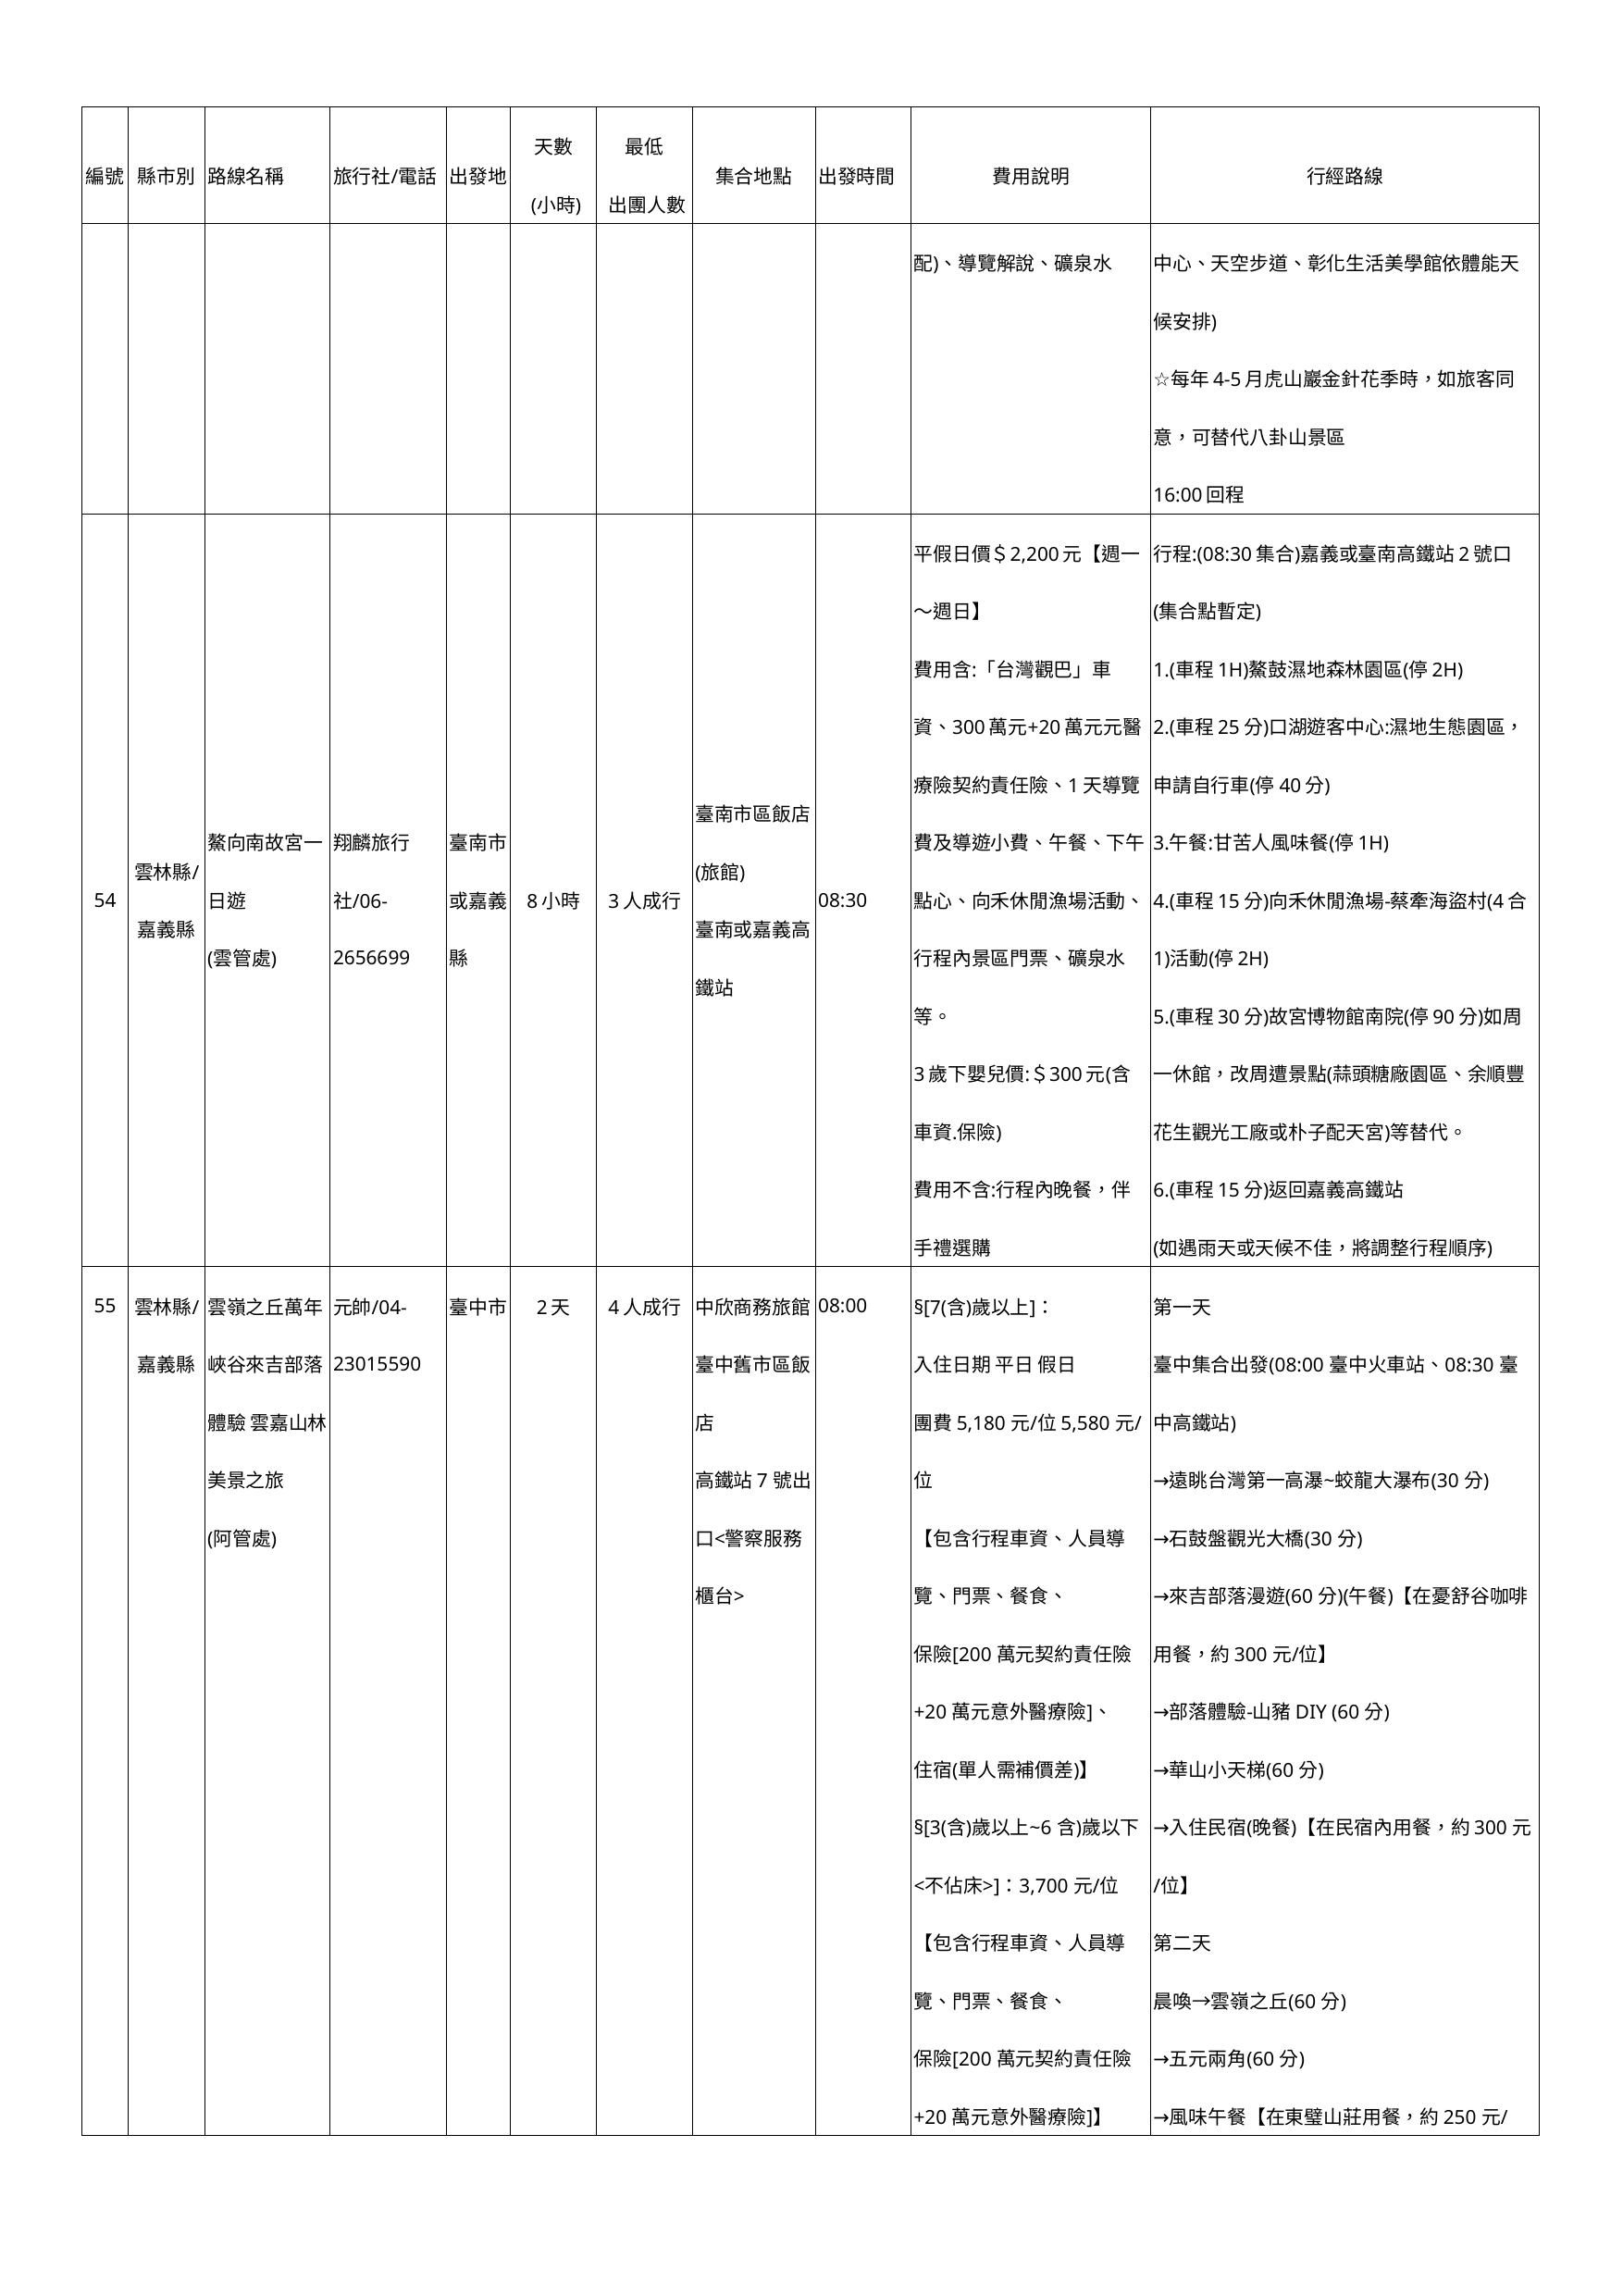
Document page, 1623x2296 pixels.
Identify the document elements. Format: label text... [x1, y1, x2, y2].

table_cell 鰲向南故宮一日遊 (雲管處) [205, 515, 329, 1266]
table_header 旅行社/電話 [330, 107, 446, 223]
table_cell 臺南市或嘉義縣 [447, 515, 510, 1266]
table_header 費用說明 [911, 107, 1150, 223]
table_cell 配)、導覽解說、礦泉水 [911, 224, 1150, 514]
table_header 集合地點 [693, 107, 815, 223]
table_cell 55 [82, 1267, 128, 2135]
table_cell 雲林縣/嘉義縣 [129, 515, 204, 1266]
table_cell [129, 224, 204, 514]
table_cell 08:30 [816, 515, 911, 1266]
table_header 編號 [82, 107, 128, 223]
table_header 行經路線 [1151, 107, 1539, 223]
table_cell 臺南市區飯店(旅館) 臺南或嘉義高鐵站 [693, 515, 815, 1266]
table_cell §[7(含)歲以上]： 入住日期 平日 假日 團費 5,180 元/位 5,580 元/位 【包含行程車資、人員導覽、門票、餐食、 保險[200 萬元契約責任險+20 萬元意外醫療險]、 住宿(單人需補價差)】 §[3(含)歲以上~6 含)歲以下<不佔床>]：3,700 元/位 【包含行程車資、人員導覽、門票、餐食、 保險[200 萬元契約責任險+20 萬元意外醫療險]】 [911, 1267, 1150, 2135]
table_cell 中欣商務旅館 臺中舊市區飯店 高鐵站7 號出口<警察服務櫃台> [693, 1267, 815, 2135]
table_cell 平假日價＄2,200元【週一～週日】 費用含:「台灣觀巴」車資、300萬元+20萬元元醫療險契約責任險、1天導覽費及導遊小費、午餐、下午點心、向禾休閒漁場活動、行程內景區門票、礦泉水等。 3歲下嬰兒價:＄300元(含車資.保險) 費用不含:行程內晚餐，伴手禮選購 [911, 515, 1150, 1266]
table_cell 元帥/04-23015590 [330, 1267, 446, 2135]
table_cell 行程:(08:30集合)嘉義或臺南高鐵站2號口(集合點暫定) 1.(車程1H)鰲鼓濕地森林園區(停2H) 2.(車程25分)口湖遊客中心:濕地生態園區，申請自行車(停 40分) 3.午餐:甘苦人風味餐(停1H) 4.(車程15分)向禾休閒漁場-蔡牽海盜村(4合1)活動(停2H) 5.(車程30分)故宮博物館南院(停90分)如周一休館，改周遭景點(蒜頭糖廠園區、余順豐花生觀光工廠或朴子配天宮)等替代。 6.(車程15分)返回嘉義高鐵站 (如遇雨天或天候不佳，將調整行程順序) [1151, 515, 1539, 1266]
table_cell [597, 224, 692, 514]
table_header 出發地 [447, 107, 510, 223]
table_cell [511, 224, 596, 514]
table_cell 雲林縣/嘉義縣 [129, 1267, 204, 2135]
table_header 縣市別 [129, 107, 204, 223]
table_header 路線名稱 [205, 107, 329, 223]
table_cell [330, 224, 446, 514]
table_cell 中心、天空步道、彰化生活美學館依體能天候安排) ☆每年4-5月虎山巖金針花季時，如旅客同意，可替代八卦山景區 16:00回程 [1151, 224, 1539, 514]
table_cell 雲嶺之丘萬年峽谷來吉部落體驗 雲嘉山林美景之旅 (阿管處) [205, 1267, 329, 2135]
table_cell [82, 224, 128, 514]
table_cell [447, 224, 510, 514]
table_cell 4人成行 [597, 1267, 692, 2135]
table_cell 第一天 臺中集合出發(08:00 臺中火車站、08:30 臺中高鐵站) →遠眺台灣第一高瀑~蛟龍大瀑布(30 分) →石鼓盤觀光大橋(30 分) →來吉部落漫遊(60 分)(午餐)【在憂舒谷咖啡用餐，約300 元/位】 →部落體驗-山豬DIY (60 分) →華山小天梯(60 分) →入住民宿(晚餐)【在民宿內用餐，約300 元/位】 第二天 晨喚→雲嶺之丘(60 分) →五元兩角(60 分) →風味午餐【在東璧山莊用餐，約250 元/ [1151, 1267, 1539, 2135]
table_cell 54 [82, 515, 128, 1266]
table_cell 08:00 [816, 1267, 911, 2135]
table_cell 2天 [511, 1267, 596, 2135]
table_cell [205, 224, 329, 514]
table_cell [693, 224, 815, 514]
table_header 最低 出團人數 [597, 107, 692, 223]
table_cell 翔麟旅行社/06-2656699 [330, 515, 446, 1266]
table_cell 臺中市 [447, 1267, 510, 2135]
table_header 出發時間 [816, 107, 911, 223]
table_cell [816, 224, 911, 514]
table_cell 3人成行 [597, 515, 692, 1266]
table_header 天數 (小時) [511, 107, 596, 223]
table_cell 8小時 [511, 515, 596, 1266]
